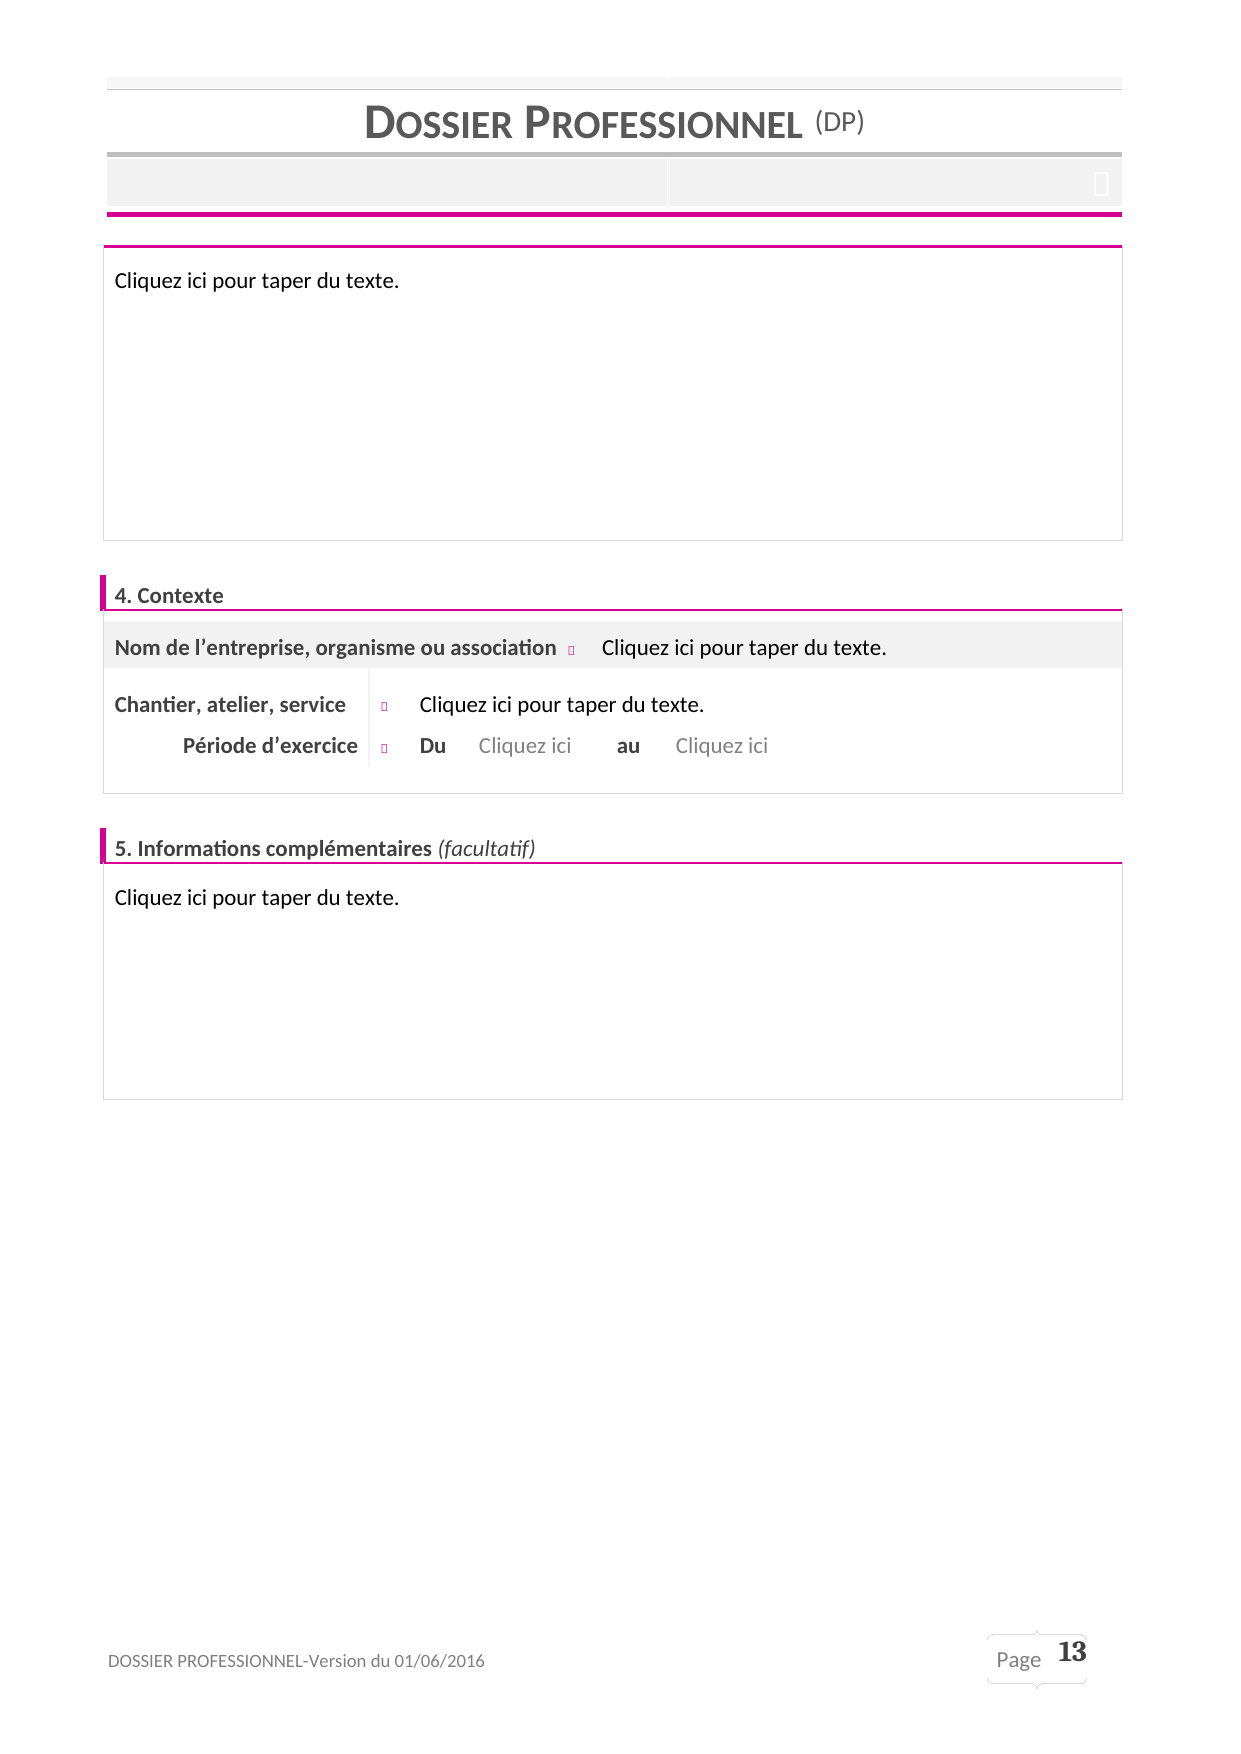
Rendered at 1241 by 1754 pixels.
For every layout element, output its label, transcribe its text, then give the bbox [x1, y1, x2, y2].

table_cell Cliquez ici [664, 726, 1122, 767]
table_cell Nom de l’entreprise, organisme ou association  [104, 621, 591, 668]
table_cell Chantier, atelier, service [104, 684, 368, 726]
table_cell 5. Informations complémentaires (facultatif) [106, 828, 1122, 862]
table_cell [104, 611, 591, 621]
table_cell [103, 541, 1122, 575]
table_cell [104, 668, 368, 684]
table_cell [591, 611, 1122, 621]
table_cell Du [408, 726, 467, 767]
table_cell Période d’exercice [104, 726, 368, 767]
table_cell Cliquez ici pour taper du texte. [104, 248, 1122, 540]
table_cell  [370, 726, 408, 767]
table_cell Cliquez ici [468, 726, 605, 767]
table_cell Cliquez ici pour taper du texte. [591, 621, 1122, 668]
table_cell Cliquez ici pour taper du texte. [104, 864, 1122, 1098]
table_cell  [370, 684, 408, 726]
table_cell au [605, 726, 664, 767]
table_cell [104, 767, 1122, 793]
table_cell [103, 794, 1122, 828]
table_cell [370, 668, 1122, 684]
table_cell Cliquez ici pour taper du texte. [408, 684, 1122, 726]
table_cell 4. Contexte [106, 575, 1122, 609]
